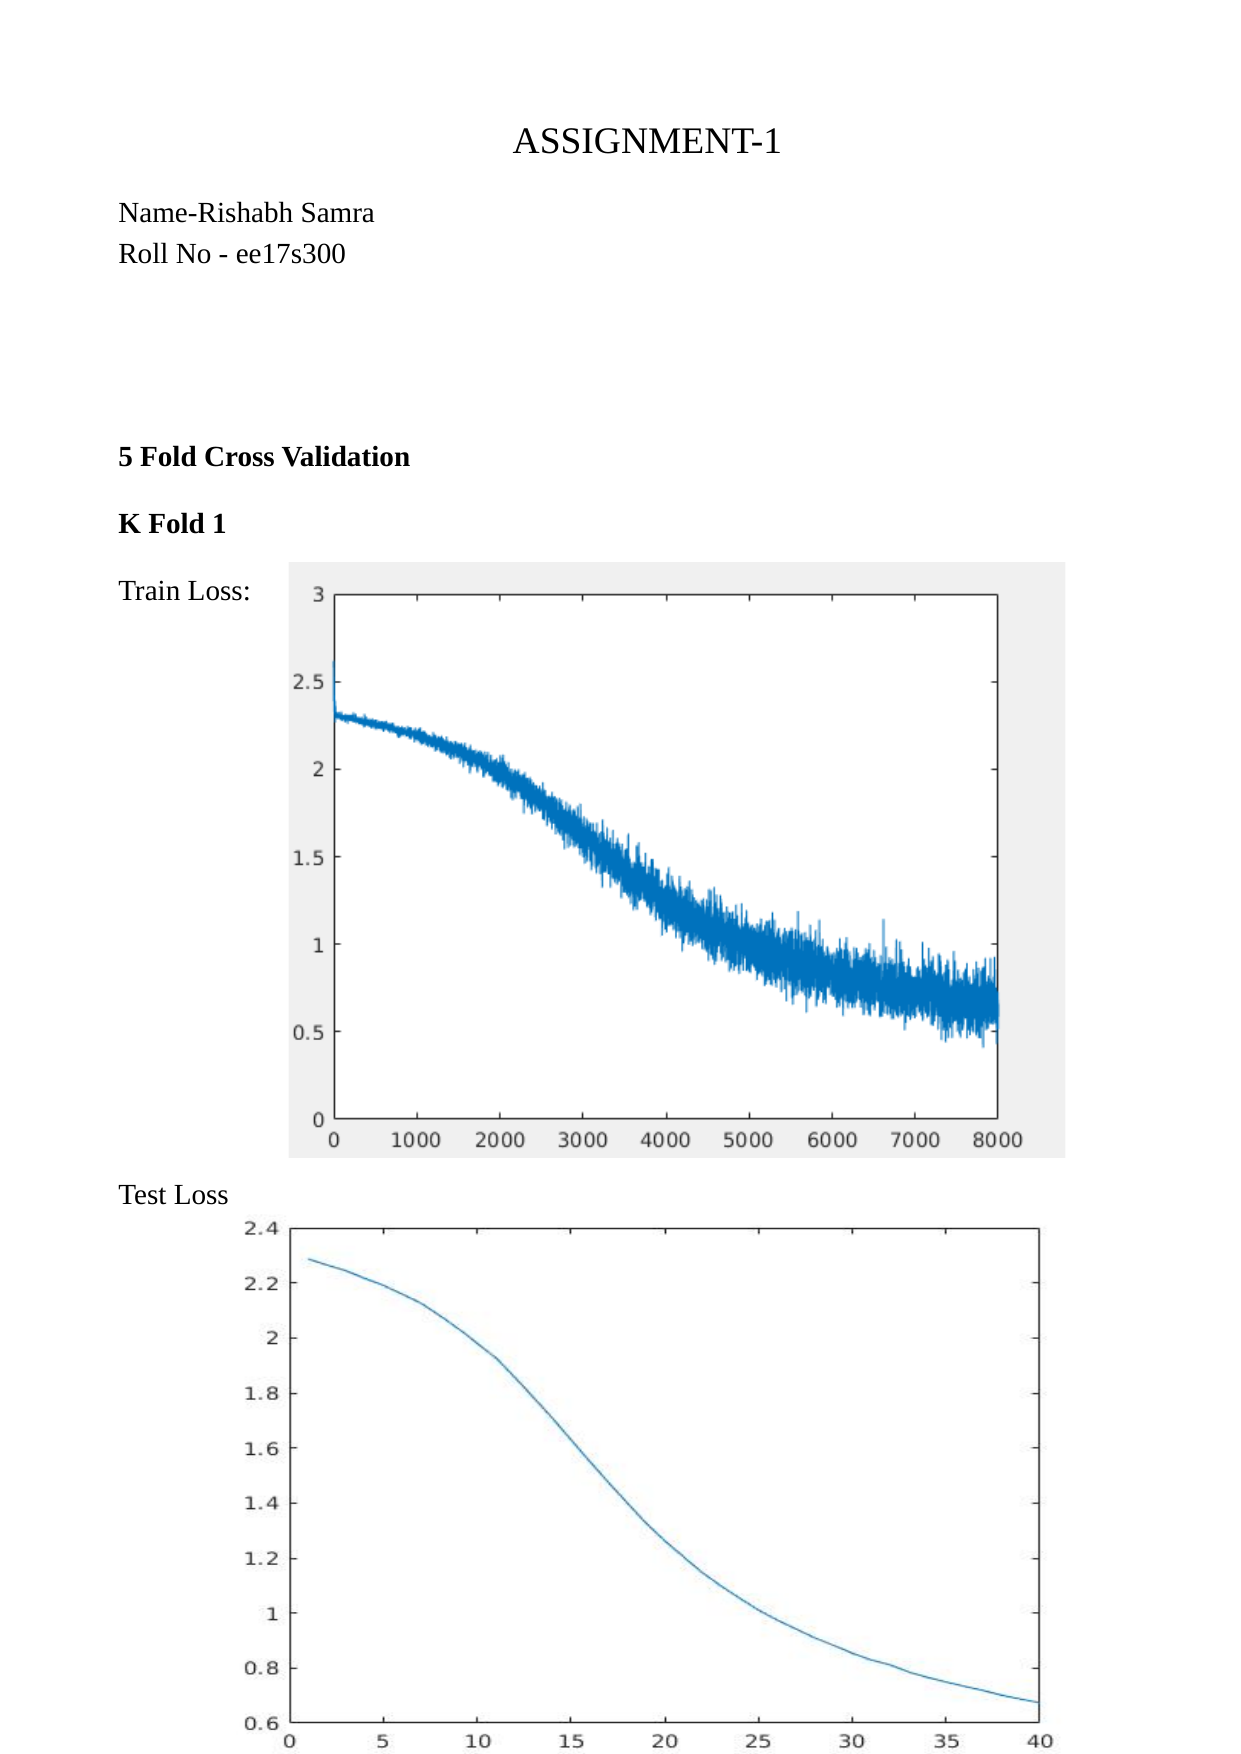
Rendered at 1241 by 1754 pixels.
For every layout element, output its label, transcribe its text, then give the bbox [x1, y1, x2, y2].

text Test Loss [118, 1177, 1122, 1211]
picture [235, 1211, 1071, 1754]
text 5 Fold Cross Validation [118, 439, 1122, 473]
text ASSIGNMENT-1 [118, 118, 1122, 161]
text Train Loss: [118, 573, 288, 607]
text K Fold 1 [118, 506, 1122, 540]
text [1066, 573, 1122, 607]
picture [288, 562, 1066, 1158]
text Roll No - ee17s300 [118, 228, 1122, 271]
text Name-Rishabh Samra [118, 195, 1122, 228]
